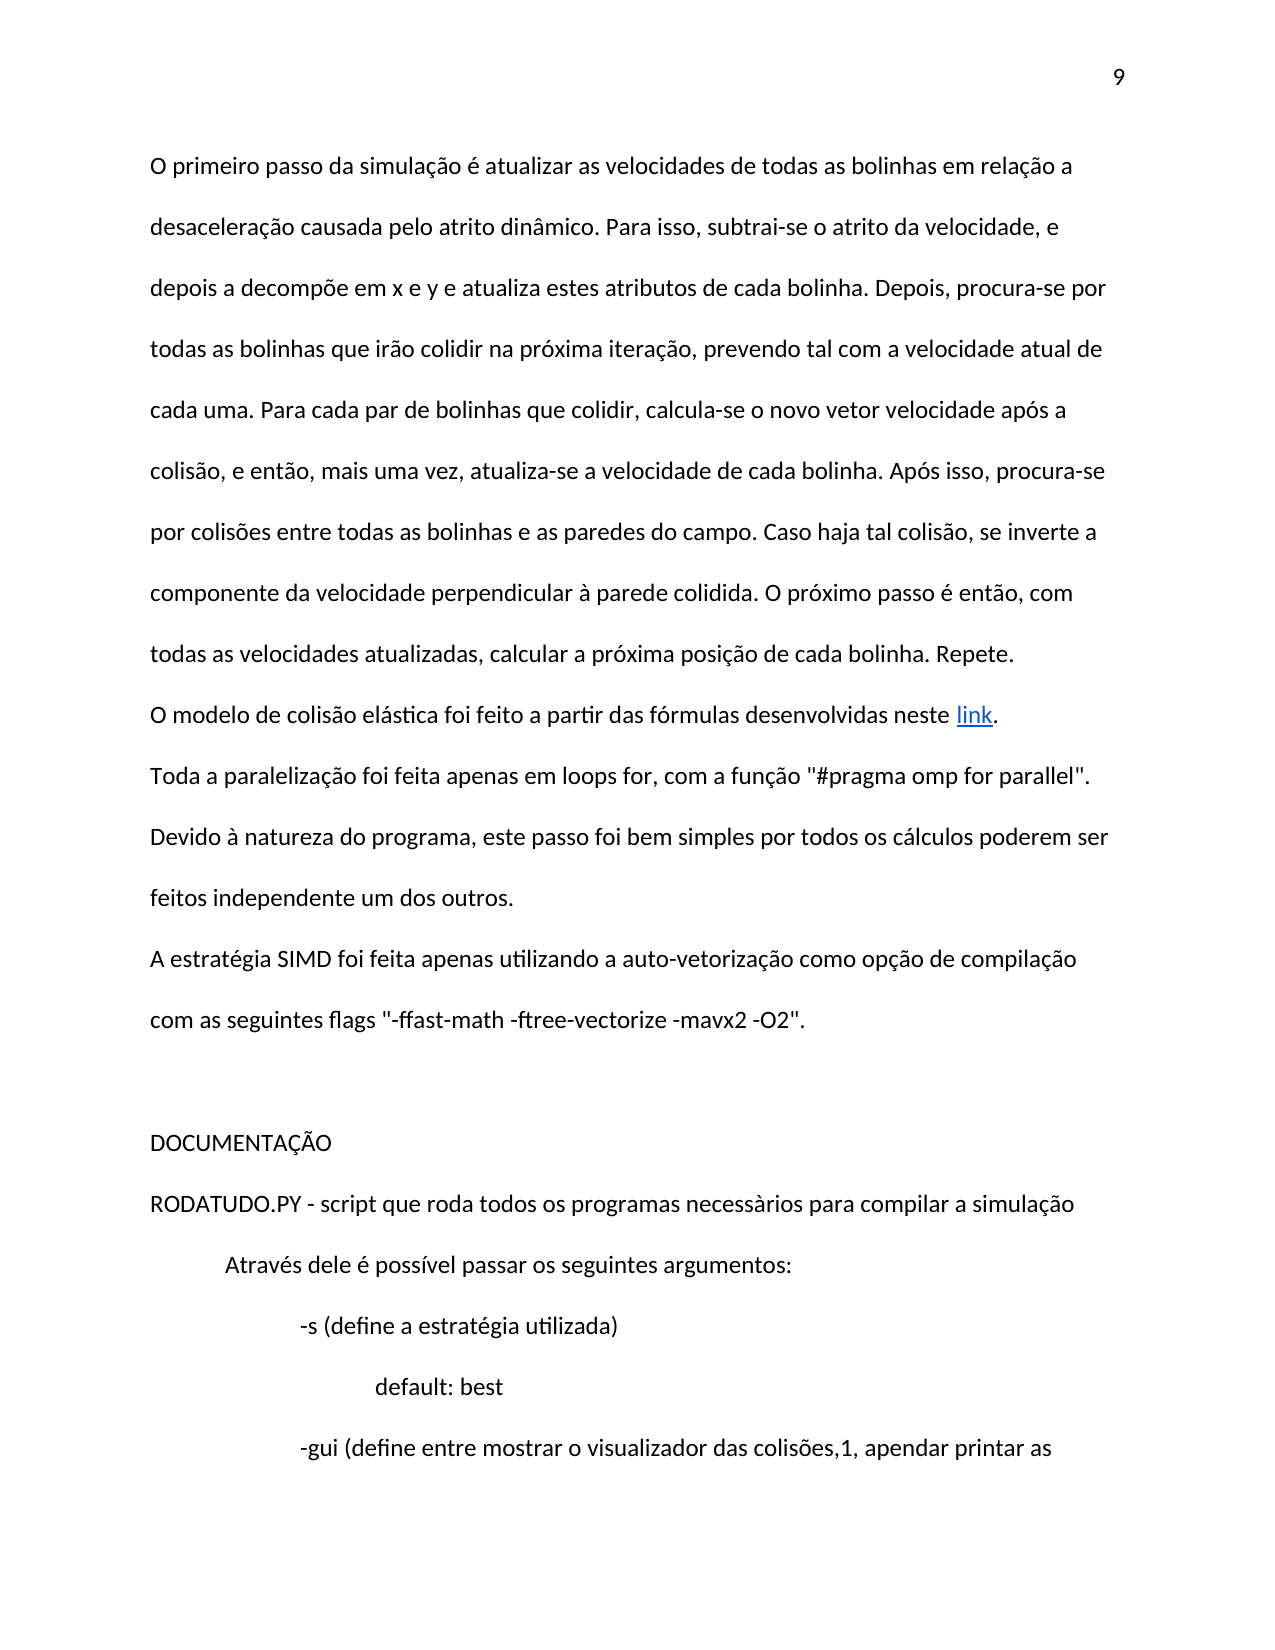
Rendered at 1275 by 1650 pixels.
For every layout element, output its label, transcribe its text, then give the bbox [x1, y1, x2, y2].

text -s (define a estratégia utilizada) [150, 1310, 1125, 1340]
text default: best [150, 1371, 1125, 1401]
text Toda a paralelização foi feita apenas em loops for, com a função "#pragma omp for parallel". Devido à natureza do programa, este passo foi bem simples por todos os cálculos poderem ser feitos independente um dos outros. [150, 760, 1125, 913]
text -gui (define entre mostrar o visualizador das colisões,1, apendar printar as [150, 1432, 1125, 1462]
text O modelo de colisão elástica foi feito a partir das fórmulas desenvolvidas neste link. [150, 699, 1125, 730]
text A estratégia SIMD foi feita apenas utilizando a auto-vetorização como opção de compilação com as seguintes flags "-ffast-math -ftree-vectorize -mavx2 -O2". [150, 943, 1125, 1035]
text O primeiro passo da simulação é atualizar as velocidades de todas as bolinhas em relação a desaceleração causada pelo atrito dinâmico. Para isso, subtrai-se o atrito da velocidade, e depois a decompõe em x e y e atualiza estes atributos de cada bolinha. Depois, procura-se por todas as bolinhas que irão colidir na próxima iteração, prevendo tal com a velocidade atual de cada uma. Para cada par de bolinhas que colidir, calcula-se o novo vetor velocidade após a colisão, e então, mais uma vez, atualiza-se a velocidade de cada bolinha. Após isso, procura-se por colisões entre todas as bolinhas e as paredes do campo. Caso haja tal colisão, se inverte a componente da velocidade perpendicular à parede colidida. O próximo passo é então, com todas as velocidades atualizadas, calcular a próxima posição de cada bolinha. Repete. [150, 150, 1125, 669]
text DOCUMENTAÇÃO [150, 1127, 1125, 1157]
text RODATUDO.PY - script que roda todos os programas necessàrios para compilar a simulação [150, 1188, 1125, 1218]
text Através dele é possível passar os seguintes argumentos: [150, 1249, 1125, 1279]
